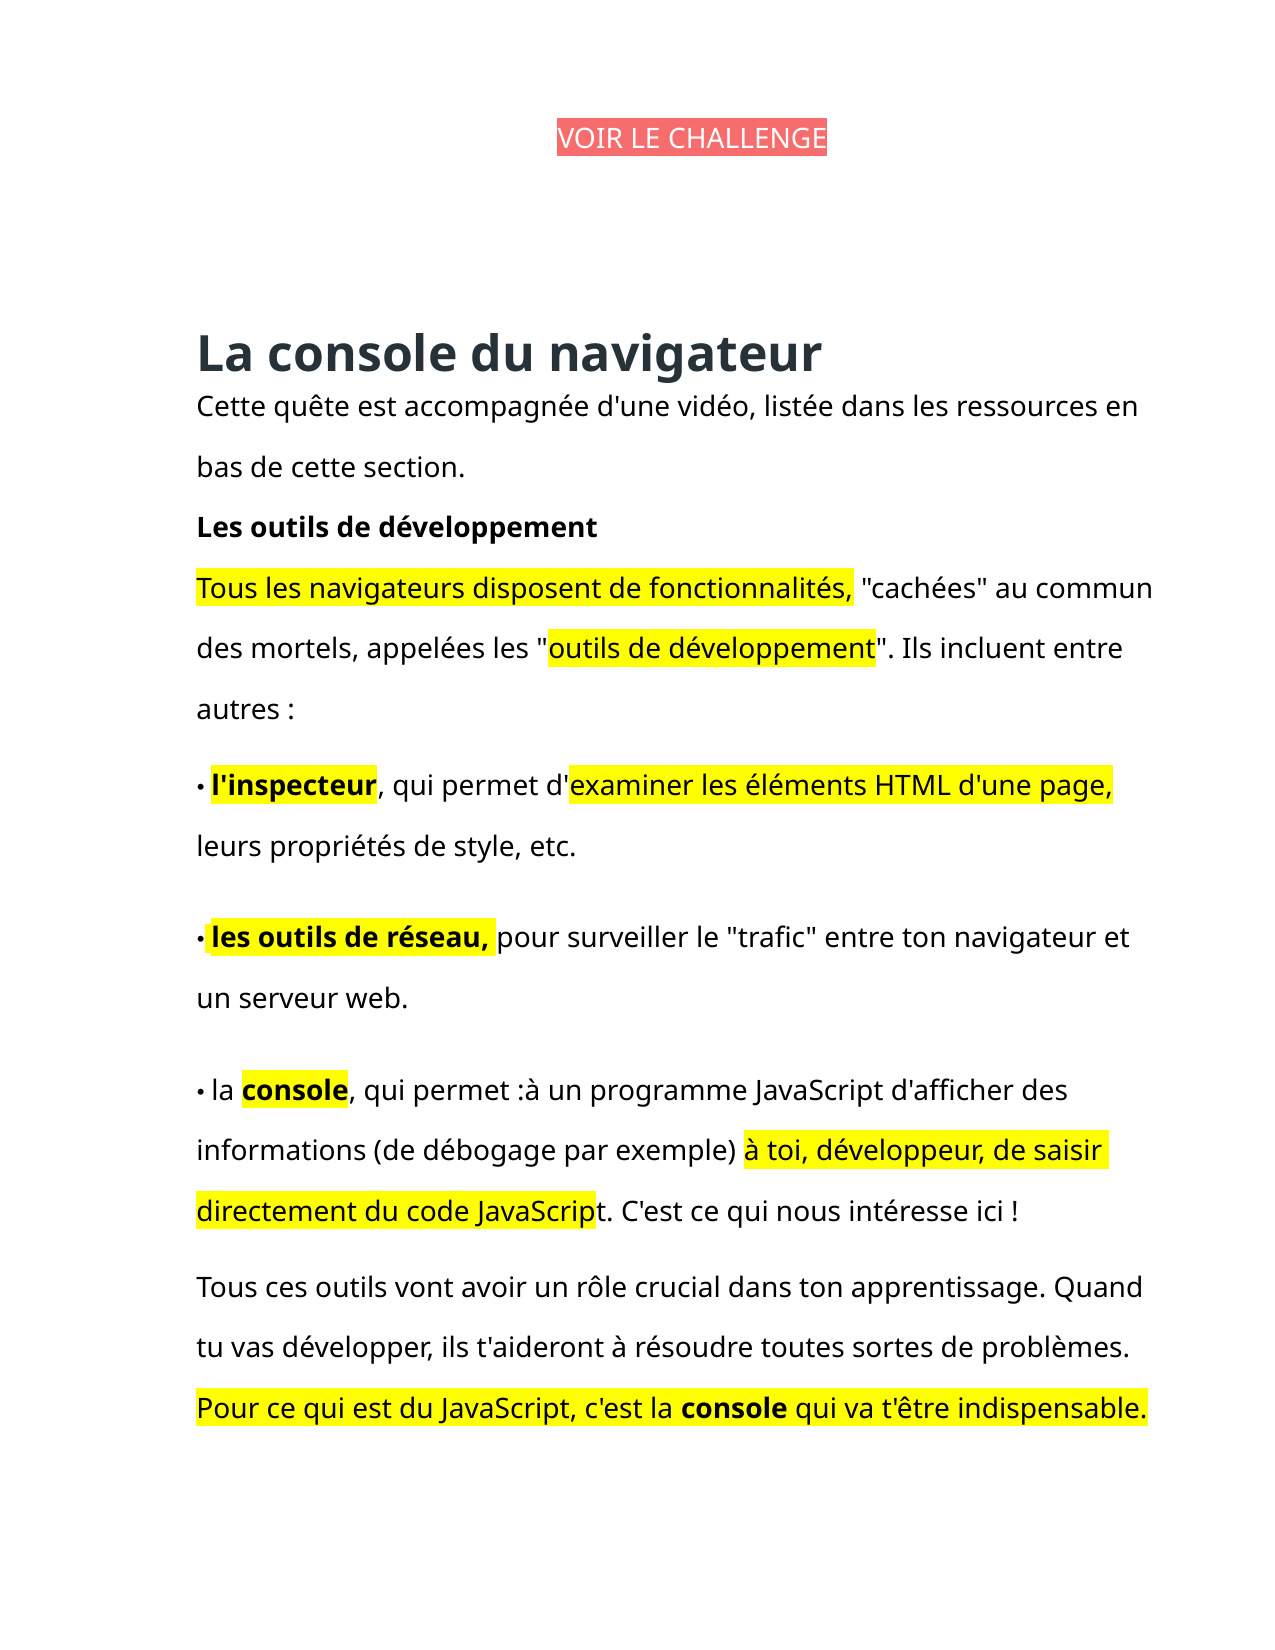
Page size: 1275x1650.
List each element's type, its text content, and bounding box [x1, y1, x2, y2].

text • la console, qui permet :à un programme JavaScript d'afficher des informations (de débogage par exemple) à toi, développeur, de saisir directement du code JavaScript. C'est ce qui nous intéresse ici ! [196, 1070, 1157, 1229]
text • les outils de réseau, pour surveiller le "trafic" entre ton navigateur et un serveur web. [196, 918, 1157, 1016]
text Tous ces outils vont avoir un rôle crucial dans ton apprentissage. Quand tu vas développer, ils t'aideront à résoudre toutes sortes de problèmes. Pour ce qui est du JavaScript, c'est la console qui va t'être indispensable. [196, 1267, 1157, 1426]
text Cette quête est accompagnée d'une vidéo, listée dans les ressources en bas de cette section. [196, 387, 1157, 485]
text VOIR LE CHALLENGE [227, 118, 1157, 156]
text • l'inspecteur, qui permet d'examiner les éléments HTML d'une page, leurs propriétés de style, etc. [196, 765, 1157, 864]
text Tous les navigateurs disposent de fonctionnalités, "cachées" au commun des mortels, appelées les "outils de développement". Ils incluent entre autres : [196, 568, 1157, 727]
subtitle La console du navigateur [196, 318, 1157, 387]
text Les outils de développement [196, 508, 1157, 546]
